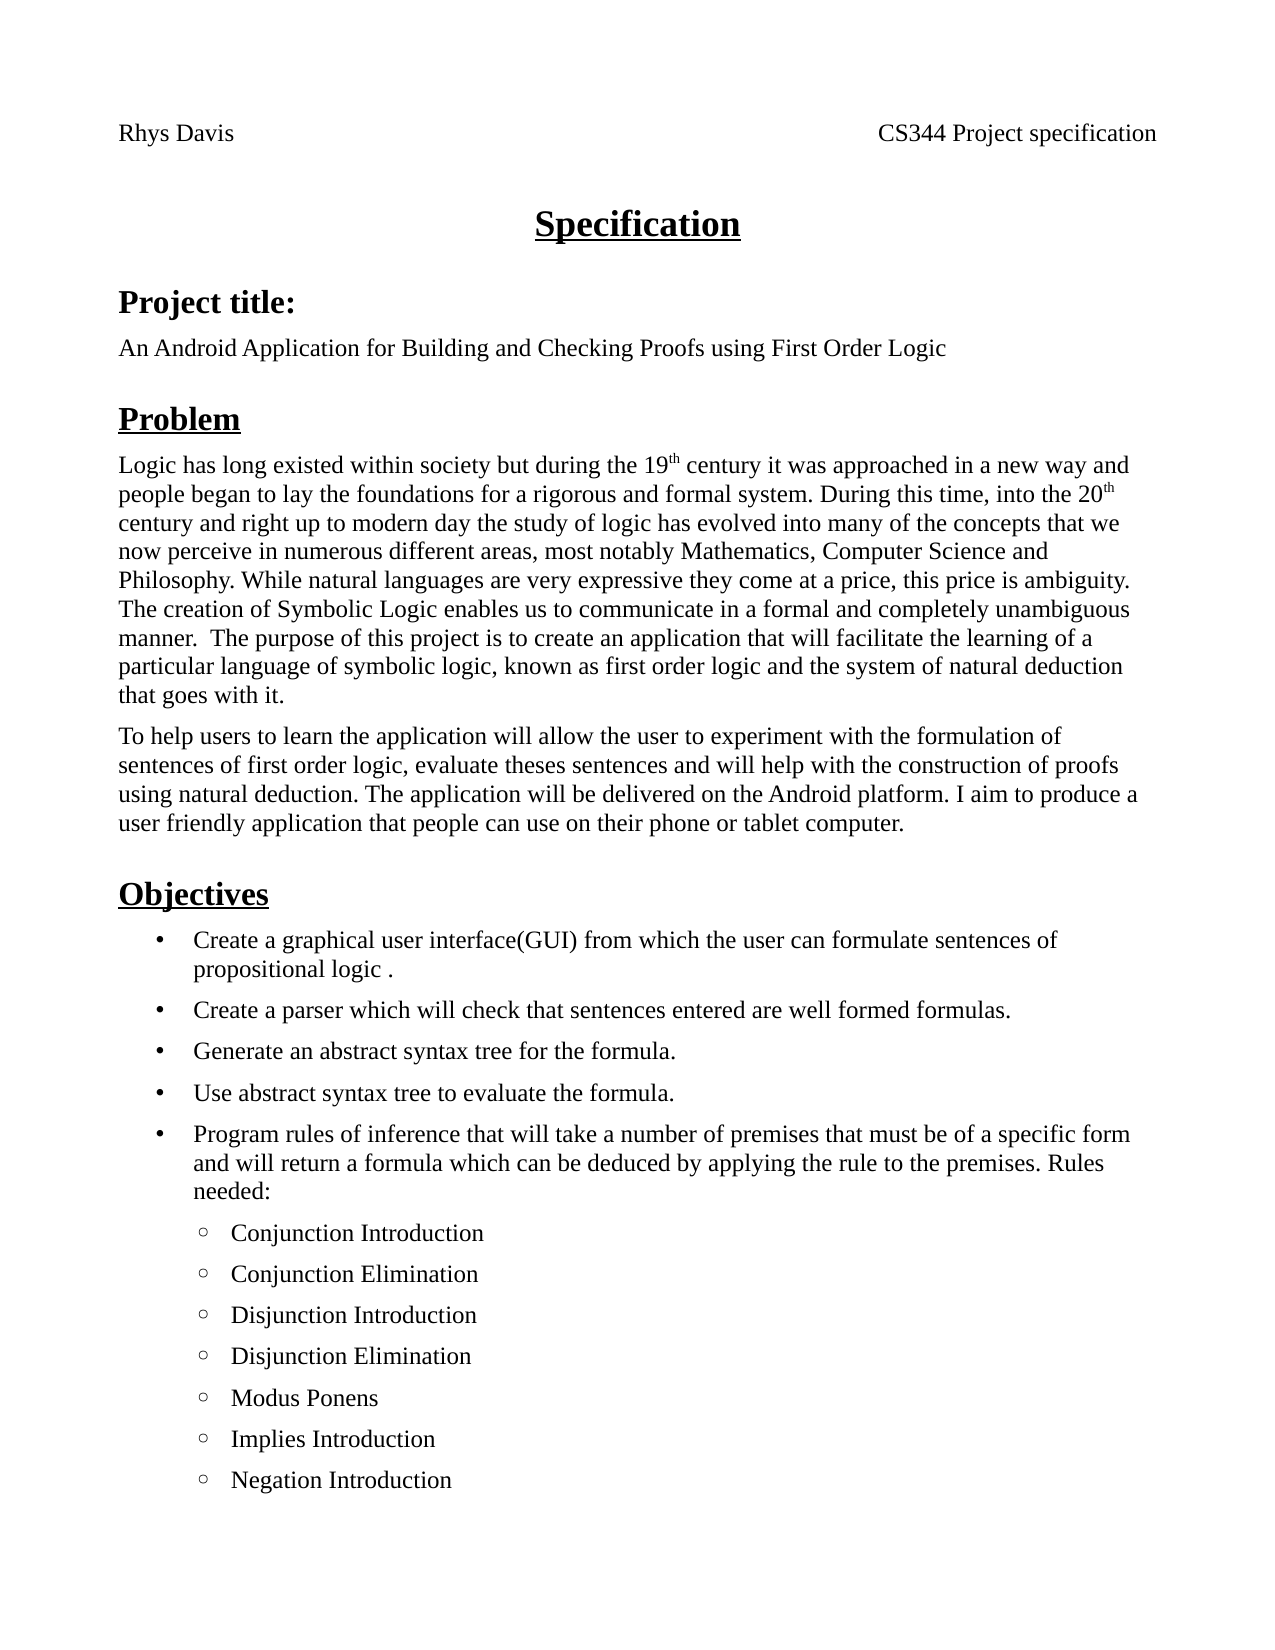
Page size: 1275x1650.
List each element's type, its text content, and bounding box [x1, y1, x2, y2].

text Logic has long existed within society but during the 19th century it was approached in a new way and people began to lay the foundations for a rigorous and formal system. During this time, into the 20th century and right up to modern day the study of logic has evolved into many of the concepts that we now perceive in numerous different areas, most notably Mathematics, Computer Science and Philosophy. While natural languages are very expressive they come at a price, this price is ambiguity. The creation of Symbolic Logic enables us to communicate in a formal and completely unambiguous manner. The purpose of this project is to create an application that will facilitate the learning of a particular language of symbolic logic, known as first order logic and the system of natural deduction that goes with it. [118, 450, 1157, 709]
subtitle Objectives [118, 874, 1157, 913]
text An Android Application for Building and Checking Proofs using First Order Logic [118, 333, 1157, 362]
list Conjunction Elimination [193, 1259, 1157, 1288]
text To help users to learn the application will allow the user to experiment with the formulation of sentences of first order logic, evaluate theses sentences and will help with the construction of proofs using natural deduction. The application will be delivered on the Android platform. I aim to produce a user friendly application that people can use on their phone or tablet computer. [118, 721, 1157, 836]
list Create a graphical user interface(GUI) from which the user can formulate sentences of propositional logic . [156, 925, 1157, 983]
list Use abstract syntax tree to evaluate the formula. [156, 1078, 1157, 1106]
list Disjunction Elimination [193, 1341, 1157, 1370]
list Conjunction Introduction [193, 1218, 1157, 1246]
list Generate an abstract syntax tree for the formula. [156, 1036, 1157, 1065]
subtitle Specification [118, 201, 1157, 244]
list Create a parser which will check that sentences entered are well formed formulas. [156, 995, 1157, 1024]
list Implies Introduction [193, 1424, 1157, 1453]
subtitle Project title: [118, 282, 1157, 320]
list Disjunction Introduction [193, 1300, 1157, 1329]
list Program rules of inference that will take a number of premises that must be of a specific form and will return a formula which can be deduced by applying the rule to the premises. Rules needed: [156, 1119, 1157, 1205]
list Modus Ponens [193, 1383, 1157, 1411]
subtitle Problem [118, 399, 1157, 438]
list Negation Introduction [193, 1465, 1157, 1494]
